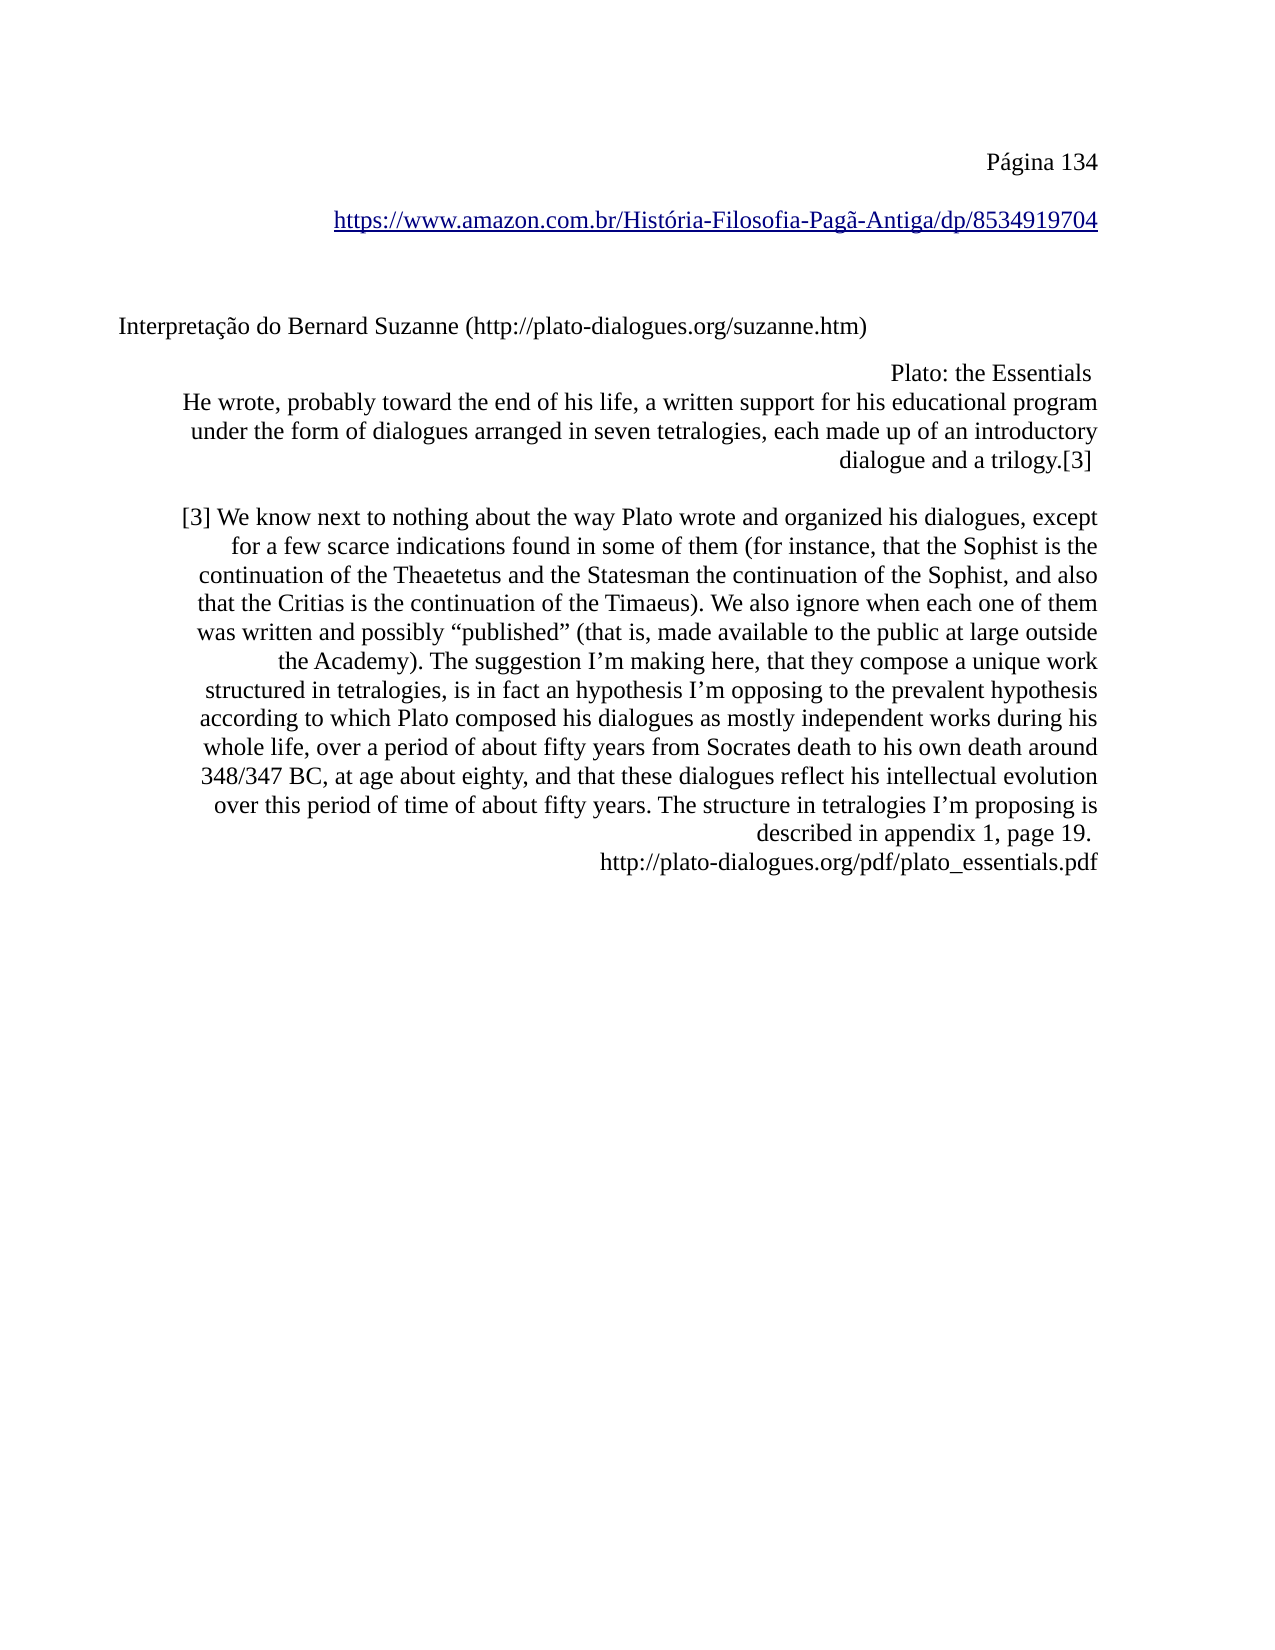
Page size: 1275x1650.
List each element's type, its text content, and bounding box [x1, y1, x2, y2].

text Plato: the Essentials [177, 358, 1098, 387]
text http://plato-dialogues.org/pdf/plato_essentials.pdf [177, 847, 1098, 876]
text [3] We know next to nothing about the way Plato wrote and organized his dialogues, except for a few scarce indications found in some of them (for instance, that the Sophist is the continuation of the Theaetetus and the Statesman the continuation of the Sophist, and also that the Critias is the continuation of the Timaeus). We also ignore when each one of them was written and possibly “published” (that is, made available to the public at large outside the Academy). The suggestion I’m making here, that they compose a unique work structured in tetralogies, is in fact an hypothesis I’m opposing to the prevalent hypothesis according to which Plato composed his dialogues as mostly independent works during his whole life, over a period of about fifty years from Socrates death to his own death around 348/347 BC, at age about eighty, and that these dialogues reflect his intellectual evolution over this period of time of about fifty years. The structure in tetralogies I’m proposing is described in appendix 1, page 19. [177, 502, 1098, 847]
text He wrote, probably toward the end of his life, a written support for his educational program under the form of dialogues arranged in seven tetralogies, each made up of an introductory dialogue and a trilogy.[3] [177, 387, 1098, 473]
text https://www.amazon.com.br/História-Filosofia-Pagã-Antiga/dp/8534919704 [177, 205, 1098, 234]
text Interpretação do Bernard Suzanne (http://plato-dialogues.org/suzanne.htm) [118, 311, 1157, 340]
text Página 134 [177, 118, 1098, 176]
